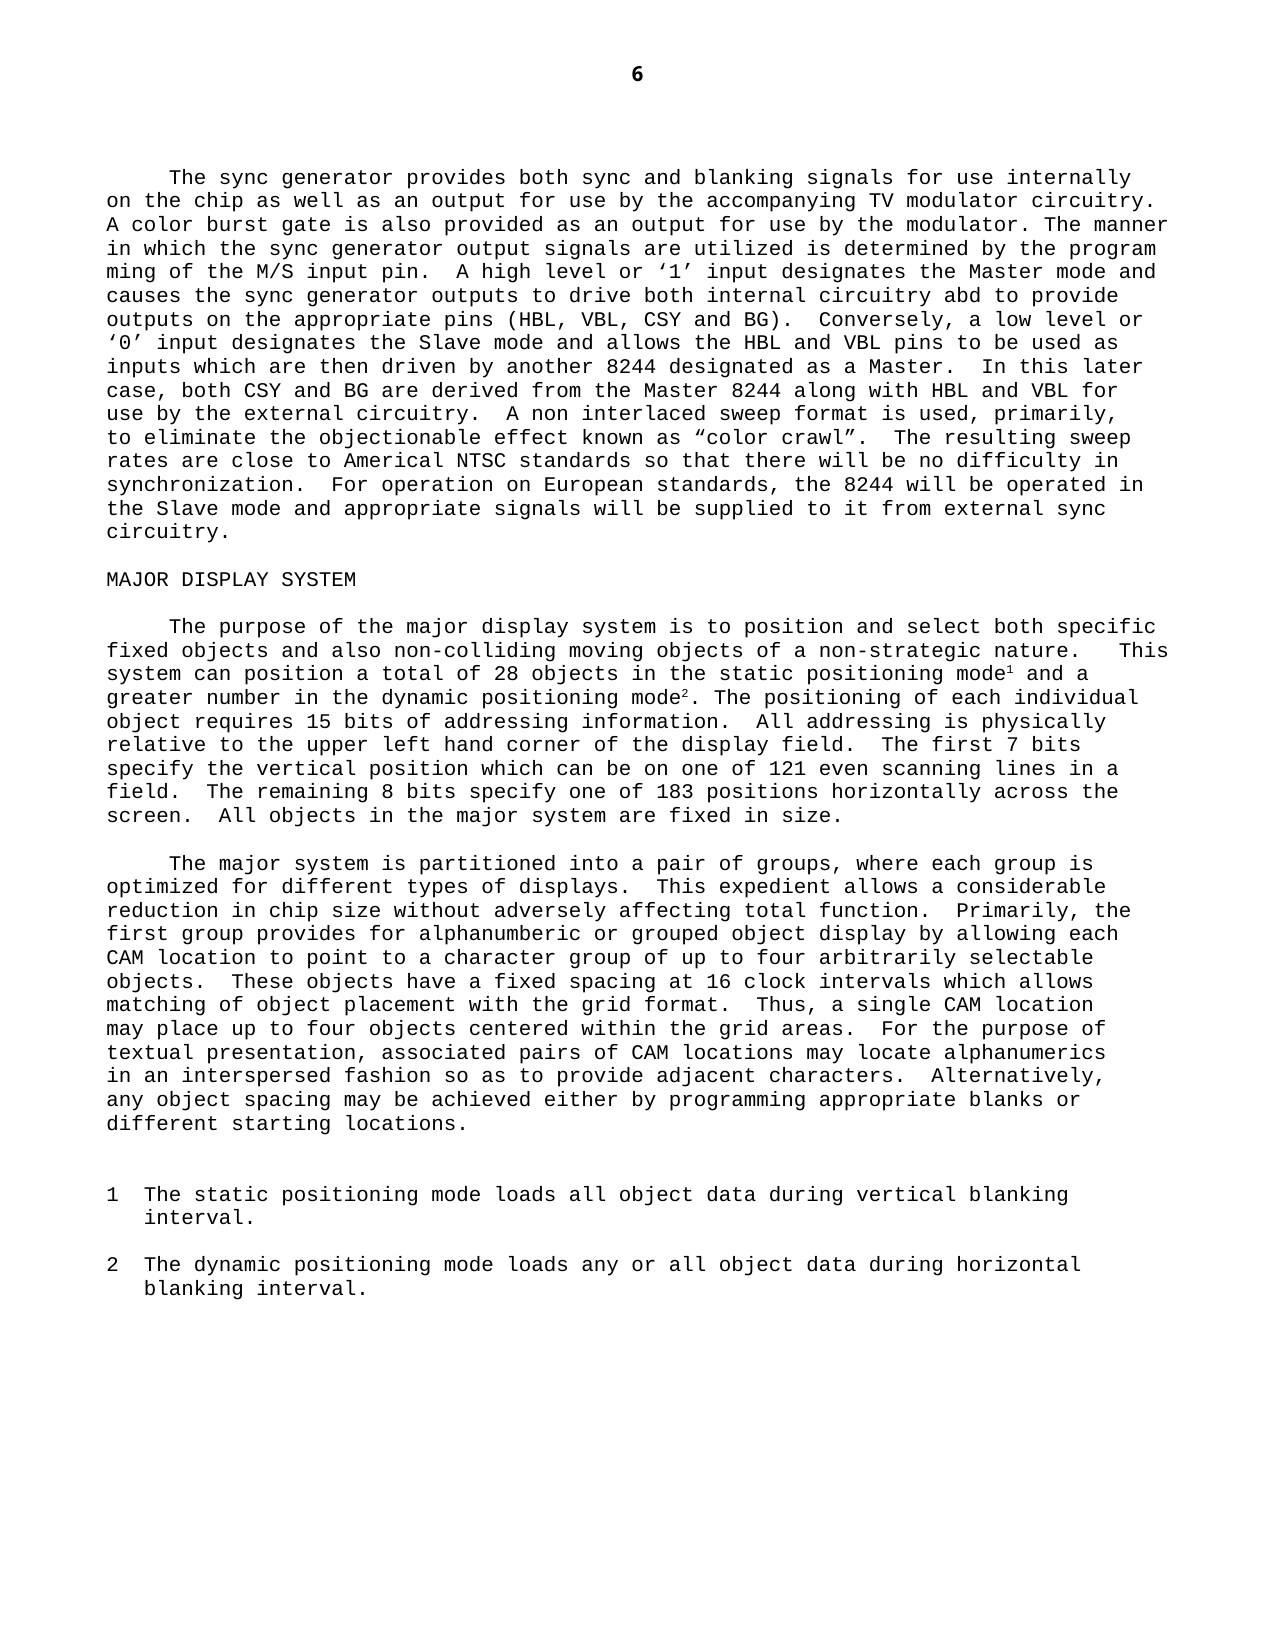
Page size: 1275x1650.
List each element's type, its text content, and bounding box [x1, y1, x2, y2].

text may place up to four objects centered within the grid areas. For the purpose of [106, 1017, 1169, 1040]
text ‘0’ input designates the Slave mode and allows the HBL and VBL pins to be used as [106, 331, 1169, 354]
text synchronization. For operation on European standards, the 8244 will be operated in [106, 473, 1169, 496]
text use by the external circuitry. A non interlaced sweep format is used, primarily, [106, 402, 1169, 425]
text MAJOR DISPLAY SYSTEM [106, 567, 1169, 591]
text greater number in the dynamic positioning mode2. The positioning of each individual [106, 686, 1169, 709]
text The sync generator provides both sync and blanking signals for use internally [106, 165, 1169, 189]
text optimized for different types of displays. This expedient allows a considerable [106, 875, 1169, 898]
text to eliminate the objectionable effect known as “color crawl”. The resulting sweep [106, 425, 1169, 449]
text reduction in chip size without adversely affecting total function. Primarily, the [106, 898, 1169, 922]
text screen. All objects in the major system are fixed in size. [106, 804, 1169, 827]
text different starting locations. [106, 1111, 1169, 1135]
text objects. These objects have a fixed spacing at 16 clock intervals which allows [106, 969, 1169, 993]
text The purpose of the major display system is to position and select both specific [106, 614, 1169, 638]
text field. The remaining 8 bits specify one of 183 positions horizontally across the [106, 780, 1169, 804]
text first group provides for alphanumberic or grouped object display by allowing each [106, 922, 1169, 946]
text system can position a total of 28 objects in the static positioning mode1 and a [106, 662, 1169, 686]
text the Slave mode and appropriate signals will be supplied to it from external sync [106, 496, 1169, 520]
text matching of object placement with the grid format. Thus, a single CAM location [106, 993, 1169, 1017]
text in an interspersed fashion so as to provide adjacent characters. Alternatively, [106, 1064, 1169, 1087]
text fixed objects and also non-colliding moving objects of a non-strategic nature. This [106, 638, 1169, 662]
text A color burst gate is also provided as an output for use by the modulator. The manner [106, 213, 1169, 236]
text blanking interval. [106, 1277, 1169, 1300]
text CAM location to point to a character group of up to four arbitrarily selectable [106, 946, 1169, 969]
text 1 The static positioning mode loads all object data during vertical blanking [106, 1182, 1169, 1206]
text textual presentation, associated pairs of CAM locations may locate alphanumerics [106, 1040, 1169, 1064]
text rates are close to Americal NTSC standards so that there will be no difficulty in [106, 449, 1169, 473]
text in which the sync generator output signals are utilized is determined by the program ming of the M/S input pin. A high level or ‘1’ input designates the Master mode and [106, 236, 1169, 283]
text specify the vertical position which can be on one of 121 even scanning lines in a [106, 756, 1169, 780]
text interval. [106, 1206, 1169, 1229]
text any object spacing may be achieved either by programming appropriate blanks or [106, 1087, 1169, 1111]
text case, both CSY and BG are derived from the Master 8244 along with HBL and VBL for [106, 378, 1169, 402]
text outputs on the appropriate pins (HBL, VBL, CSY and BG). Conversely, a low level or [106, 307, 1169, 331]
text 2 The dynamic positioning mode loads any or all object data during horizontal [106, 1253, 1169, 1277]
text circuitry. [106, 520, 1169, 544]
text The major system is partitioned into a pair of groups, where each group is [106, 851, 1169, 875]
text relative to the upper left hand corner of the display field. The first 7 bits [106, 733, 1169, 756]
text on the chip as well as an output for use by the accompanying TV modulator circuitry. [106, 189, 1169, 213]
text causes the sync generator outputs to drive both internal circuitry abd to provide [106, 283, 1169, 307]
text object requires 15 bits of addressing information. All addressing is physically [106, 709, 1169, 733]
text inputs which are then driven by another 8244 designated as a Master. In this later [106, 354, 1169, 378]
